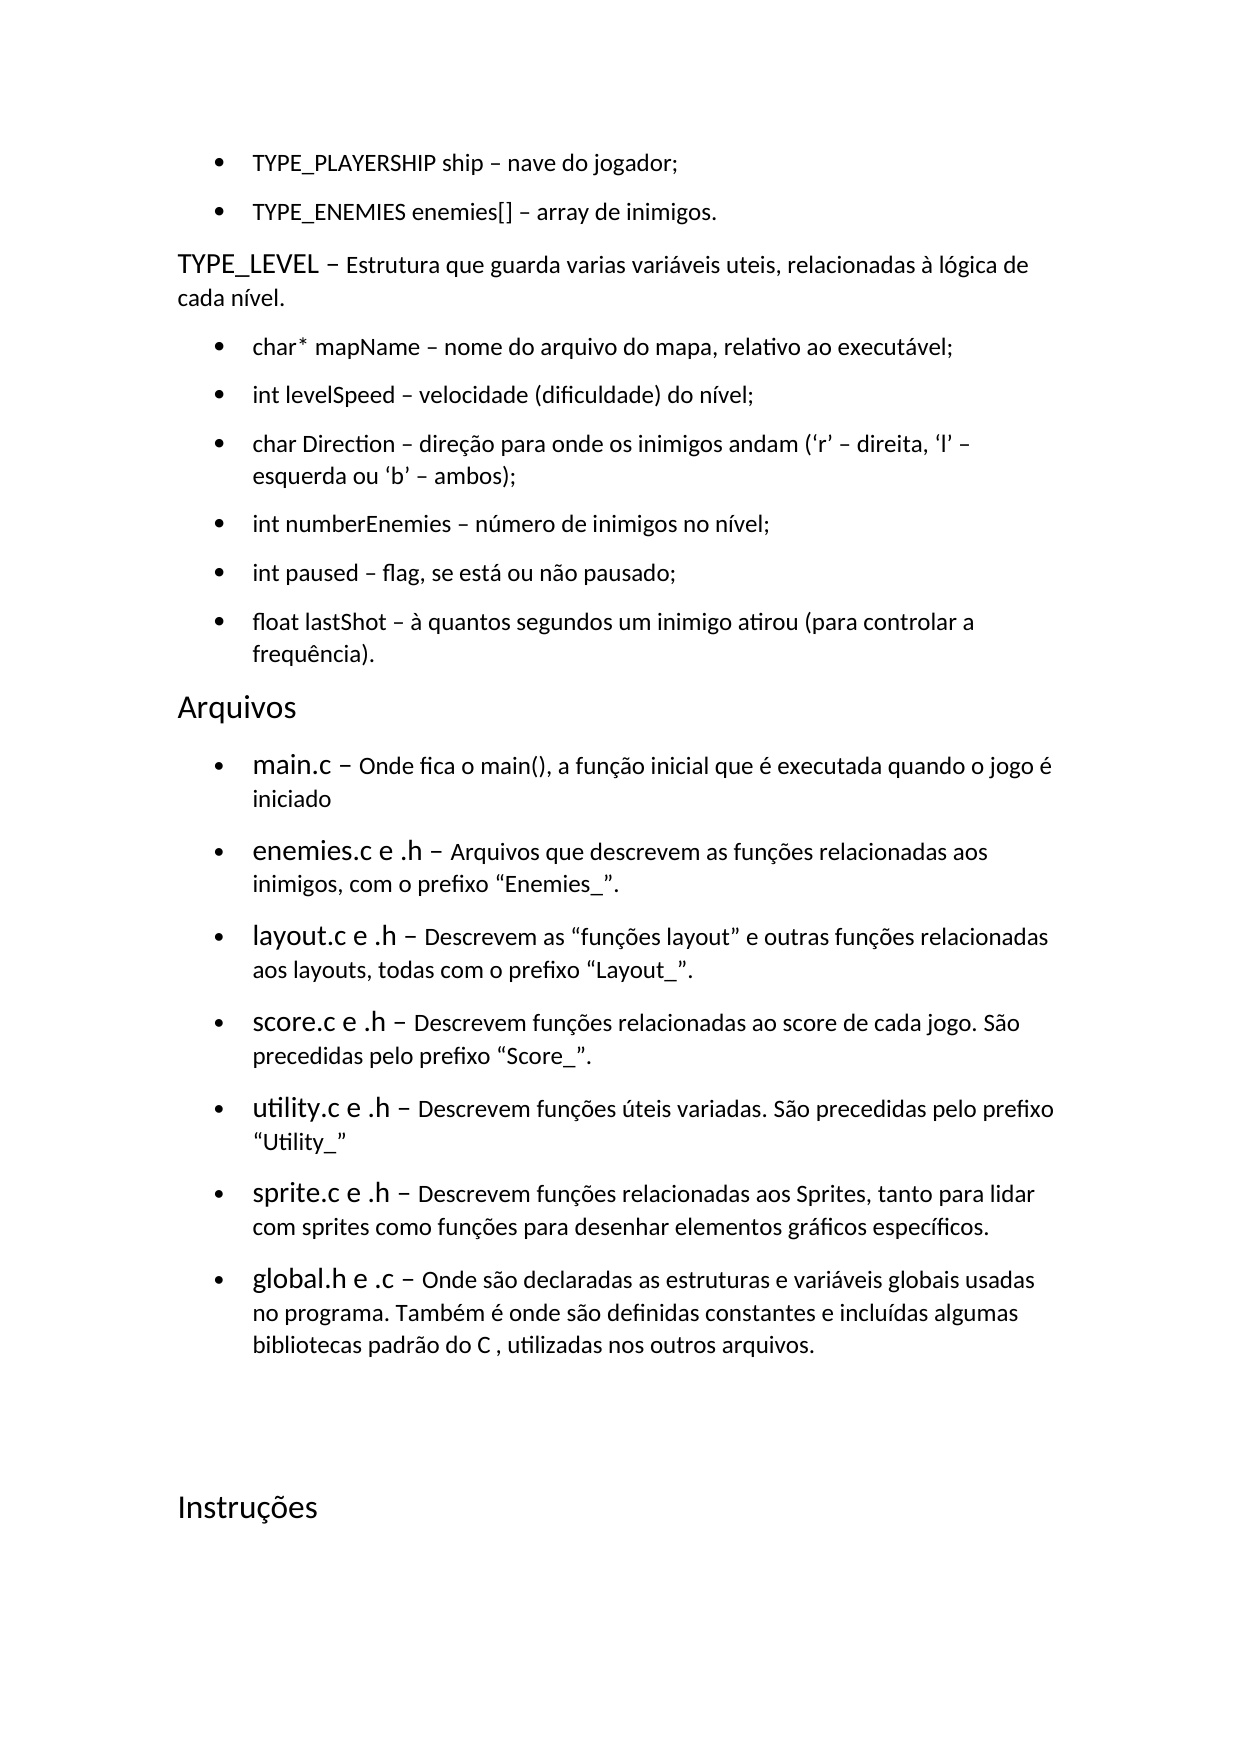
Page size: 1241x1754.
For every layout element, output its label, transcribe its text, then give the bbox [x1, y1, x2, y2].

list char Direction – direção para onde os inimigos andam (‘r’ – direita, ‘l’ – esquerda ou ‘b’ – ambos); [215, 428, 1063, 490]
list enemies.c e .h – Arquivos que descrevem as funções relacionadas aos inimigos, com o prefixo “Enemies_”. [215, 832, 1063, 899]
list int levelSpeed – velocidade (dificuldade) do nível; [215, 379, 1063, 410]
list global.h e .c – Onde são declaradas as estruturas e variáveis globais usadas no programa. Também é onde são definidas constantes e incluídas algumas bibliotecas padrão do C , utilizadas nos outros arquivos. [215, 1260, 1063, 1360]
list int numberEnemies – número de inimigos no nível; [215, 508, 1063, 539]
list TYPE_ENEMIES enemies[] – array de inimigos. [215, 196, 1063, 227]
list score.c e .h – Descrevem funções relacionadas ao score de cada jogo. São precedidas pelo prefixo “Score_”. [215, 1003, 1063, 1071]
list layout.c e .h – Descrevem as “funções layout” e outras funções relacionadas aos layouts, todas com o prefixo “Layout_”. [215, 917, 1063, 985]
list int paused – flag, se está ou não pausado; [215, 557, 1063, 588]
list main.c – Onde fica o main(), a função inicial que é executada quando o jogo é iniciado [215, 746, 1063, 813]
list sprite.c e .h – Descrevem funções relacionadas aos Sprites, tanto para lidar com sprites como funções para desenhar elementos gráficos específicos. [215, 1174, 1063, 1242]
list utility.c e .h – Descrevem funções úteis variadas. São precedidas pelo prefixo “Utility_” [215, 1089, 1063, 1156]
text TYPE_LEVEL – Estrutura que guarda varias variáveis uteis, relacionadas à lógica de cada nível. [177, 245, 1063, 312]
list float lastShot – à quantos segundos um inimigo atirou (para controlar a frequência). [215, 606, 1063, 668]
text Arquivos [177, 686, 1063, 727]
list char* mapName – nome do arquivo do mapa, relativo ao executável; [215, 331, 1063, 361]
text Instruções [177, 1486, 1063, 1527]
list TYPE_PLAYERSHIP ship – nave do jogador; [215, 148, 1063, 178]
